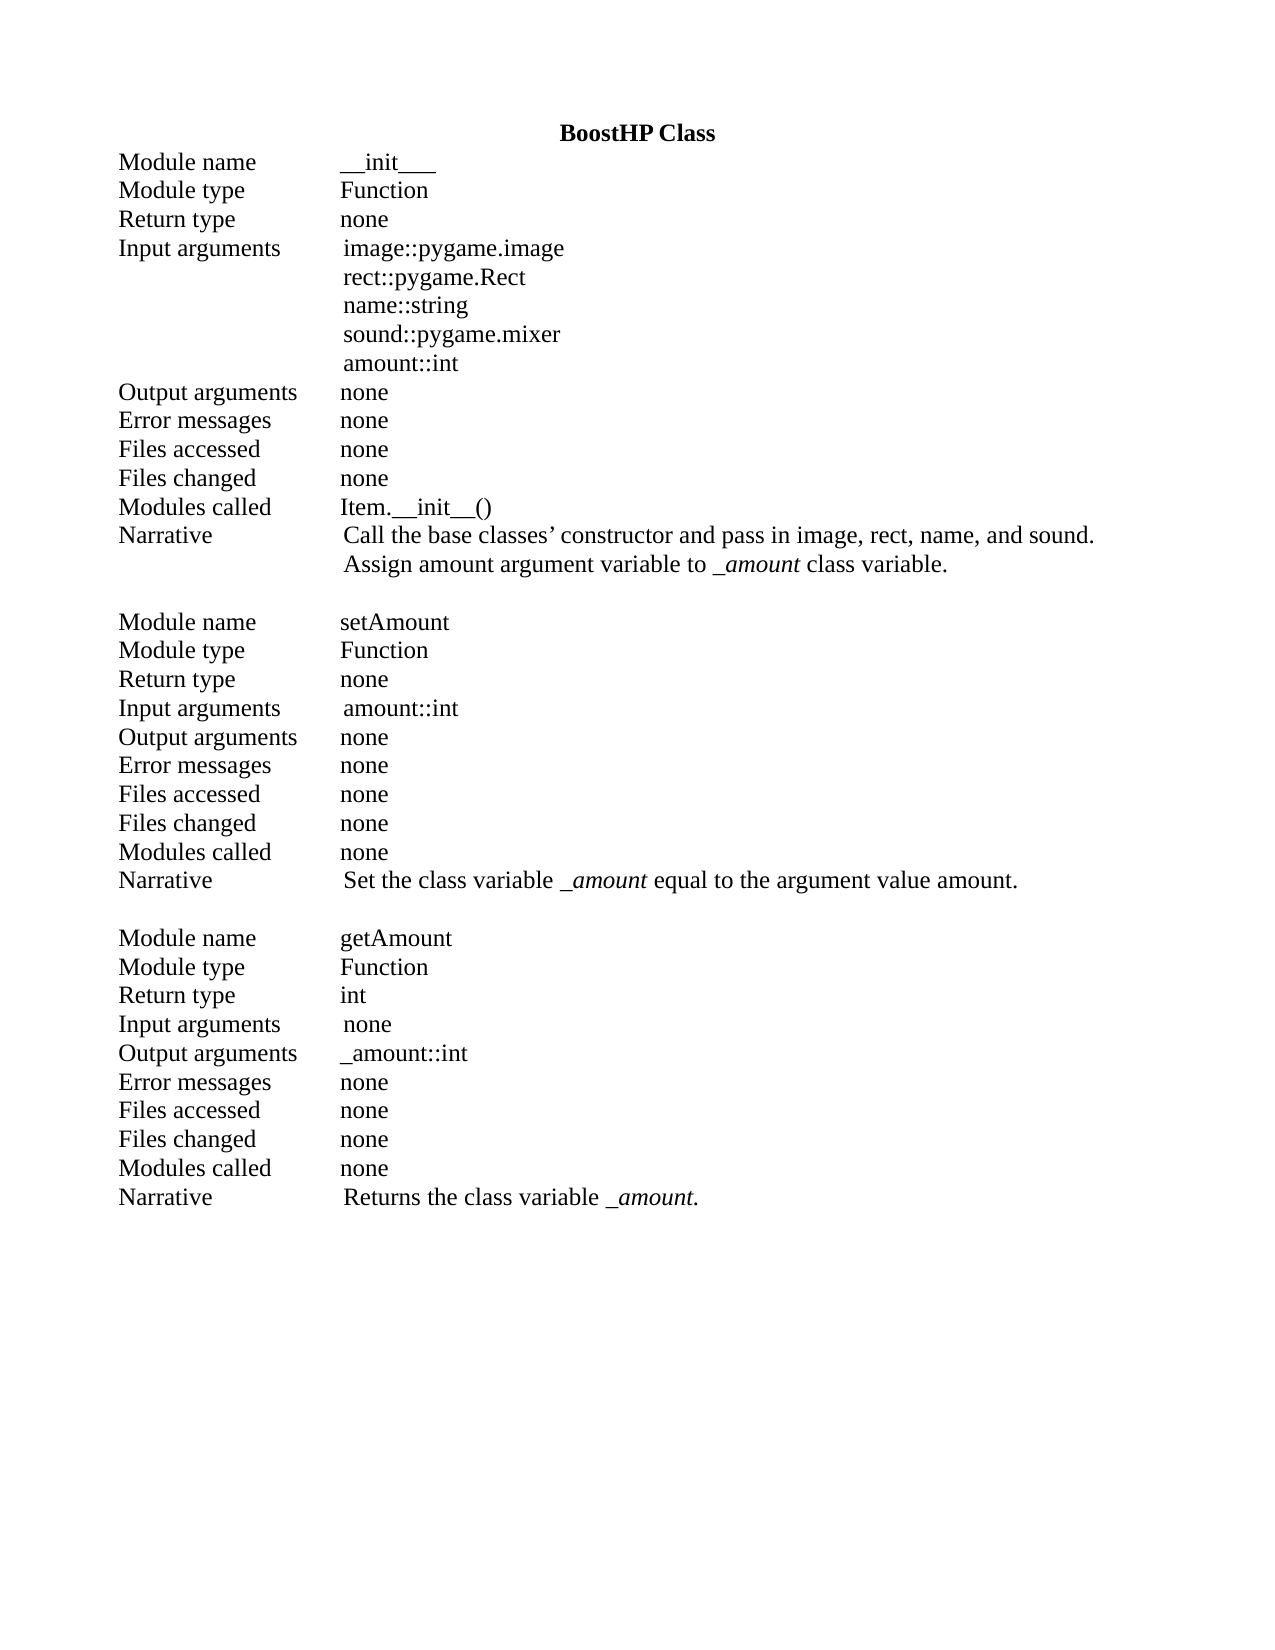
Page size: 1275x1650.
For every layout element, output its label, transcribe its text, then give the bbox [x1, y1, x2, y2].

text Input arguments none [118, 1009, 1157, 1038]
text Return type none [118, 664, 1157, 693]
text Module name getAmount [118, 923, 1157, 952]
text Files changed none [118, 1124, 1157, 1153]
text Files changed none [118, 808, 1157, 837]
text Return type int [118, 981, 1157, 1009]
text Modules called none [118, 1153, 1157, 1182]
text Modules called none [118, 837, 1157, 866]
text name::string [118, 291, 1157, 319]
text Output arguments _amount::int [118, 1038, 1157, 1067]
text Narrative Set the class variable _amount equal to the argument value amount. [118, 866, 1157, 894]
text Module type Function [118, 176, 1157, 204]
text Narrative Call the base classes’ constructor and pass in image, rect, name, and sound. Assign amount argument variable to _amount class variable. [118, 521, 1157, 578]
text Module type Function [118, 952, 1157, 981]
text rect::pygame.Rect [118, 262, 1157, 291]
text Output arguments none [118, 722, 1157, 751]
text Modules called Item.__init__() [118, 492, 1157, 521]
text Narrative Returns the class variable _amount. [118, 1182, 1157, 1211]
text Module name __init___ [118, 147, 1157, 176]
text Error messages none [118, 406, 1157, 434]
text Files accessed none [118, 1096, 1157, 1124]
text Return type none [118, 204, 1157, 233]
text Files accessed none [118, 779, 1157, 808]
text amount::int [118, 348, 1157, 377]
text sound::pygame.mixer [118, 319, 1157, 348]
text Input arguments amount::int [118, 693, 1157, 722]
text Files changed none [118, 463, 1157, 492]
text Input arguments image::pygame.image [118, 233, 1157, 262]
text Module type Function [118, 636, 1157, 664]
text Module name setAmount [118, 607, 1157, 636]
text Output arguments none [118, 377, 1157, 406]
text Error messages none [118, 1067, 1157, 1096]
text BoostHP Class [118, 118, 1157, 147]
text Files accessed none [118, 434, 1157, 463]
text Error messages none [118, 751, 1157, 779]
